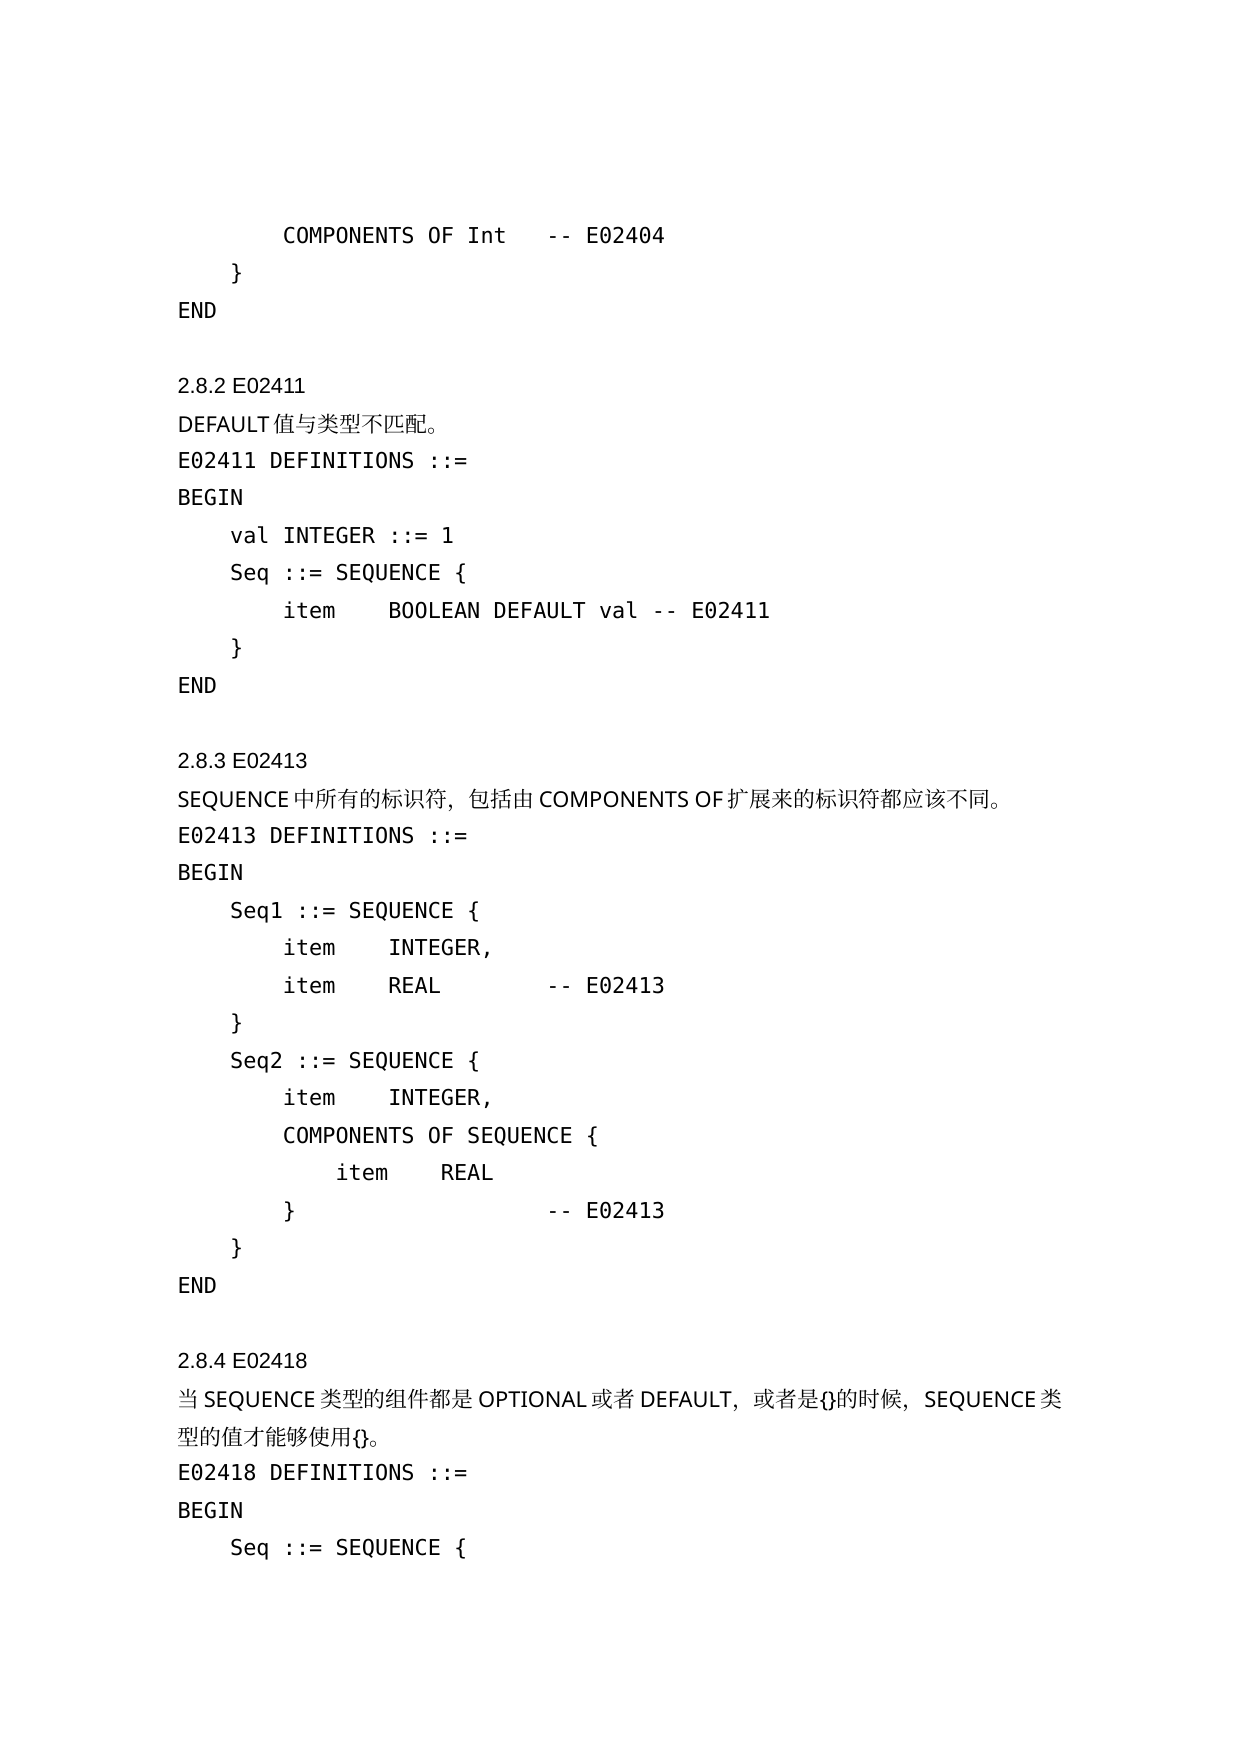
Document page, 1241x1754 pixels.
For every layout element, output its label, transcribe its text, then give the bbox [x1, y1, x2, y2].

text E02418 DEFINITIONS ::= [177, 1454, 1063, 1492]
text item INTEGER, [177, 1079, 1063, 1117]
text } [177, 629, 1063, 667]
text Seq ::= SEQUENCE { [177, 554, 1063, 592]
text DEFAULT值与类型不匹配。 [177, 404, 1063, 442]
text } [177, 1004, 1063, 1042]
text Seq2 ::= SEQUENCE { [177, 1042, 1063, 1079]
subtitle 2.8.2 E02411 [177, 367, 1063, 404]
text item REAL -- E02413 [177, 967, 1063, 1004]
text SEQUENCE中所有的标识符，包括由COMPONENTS OF扩展来的标识符都应该不同。 [177, 779, 1063, 817]
text BEGIN [177, 1492, 1063, 1529]
text END [177, 667, 1063, 704]
text END [177, 292, 1063, 329]
text COMPONENTS OF SEQUENCE { [177, 1117, 1063, 1154]
text E02413 DEFINITIONS ::= [177, 817, 1063, 854]
text E02411 DEFINITIONS ::= [177, 442, 1063, 479]
subtitle 2.8.4 E02418 [177, 1342, 1063, 1379]
text val INTEGER ::= 1 [177, 517, 1063, 554]
text } [177, 254, 1063, 292]
text BEGIN [177, 854, 1063, 892]
text } -- E02413 [177, 1192, 1063, 1229]
text Seq1 ::= SEQUENCE { [177, 892, 1063, 929]
text COMPONENTS OF Int -- E02404 [177, 217, 1063, 254]
text item BOOLEAN DEFAULT val -- E02411 [177, 592, 1063, 629]
text item INTEGER, [177, 929, 1063, 967]
text } [177, 1229, 1063, 1267]
subtitle 2.8.3 E02413 [177, 742, 1063, 779]
text END [177, 1267, 1063, 1304]
text Seq ::= SEQUENCE { [177, 1529, 1063, 1567]
text BEGIN [177, 479, 1063, 517]
text 当SEQUENCE类型的组件都是OPTIONAL或者DEFAULT，或者是{}的时候，SEQUENCE类型的值才能够使用{}。 [177, 1379, 1063, 1454]
text item REAL [177, 1154, 1063, 1192]
